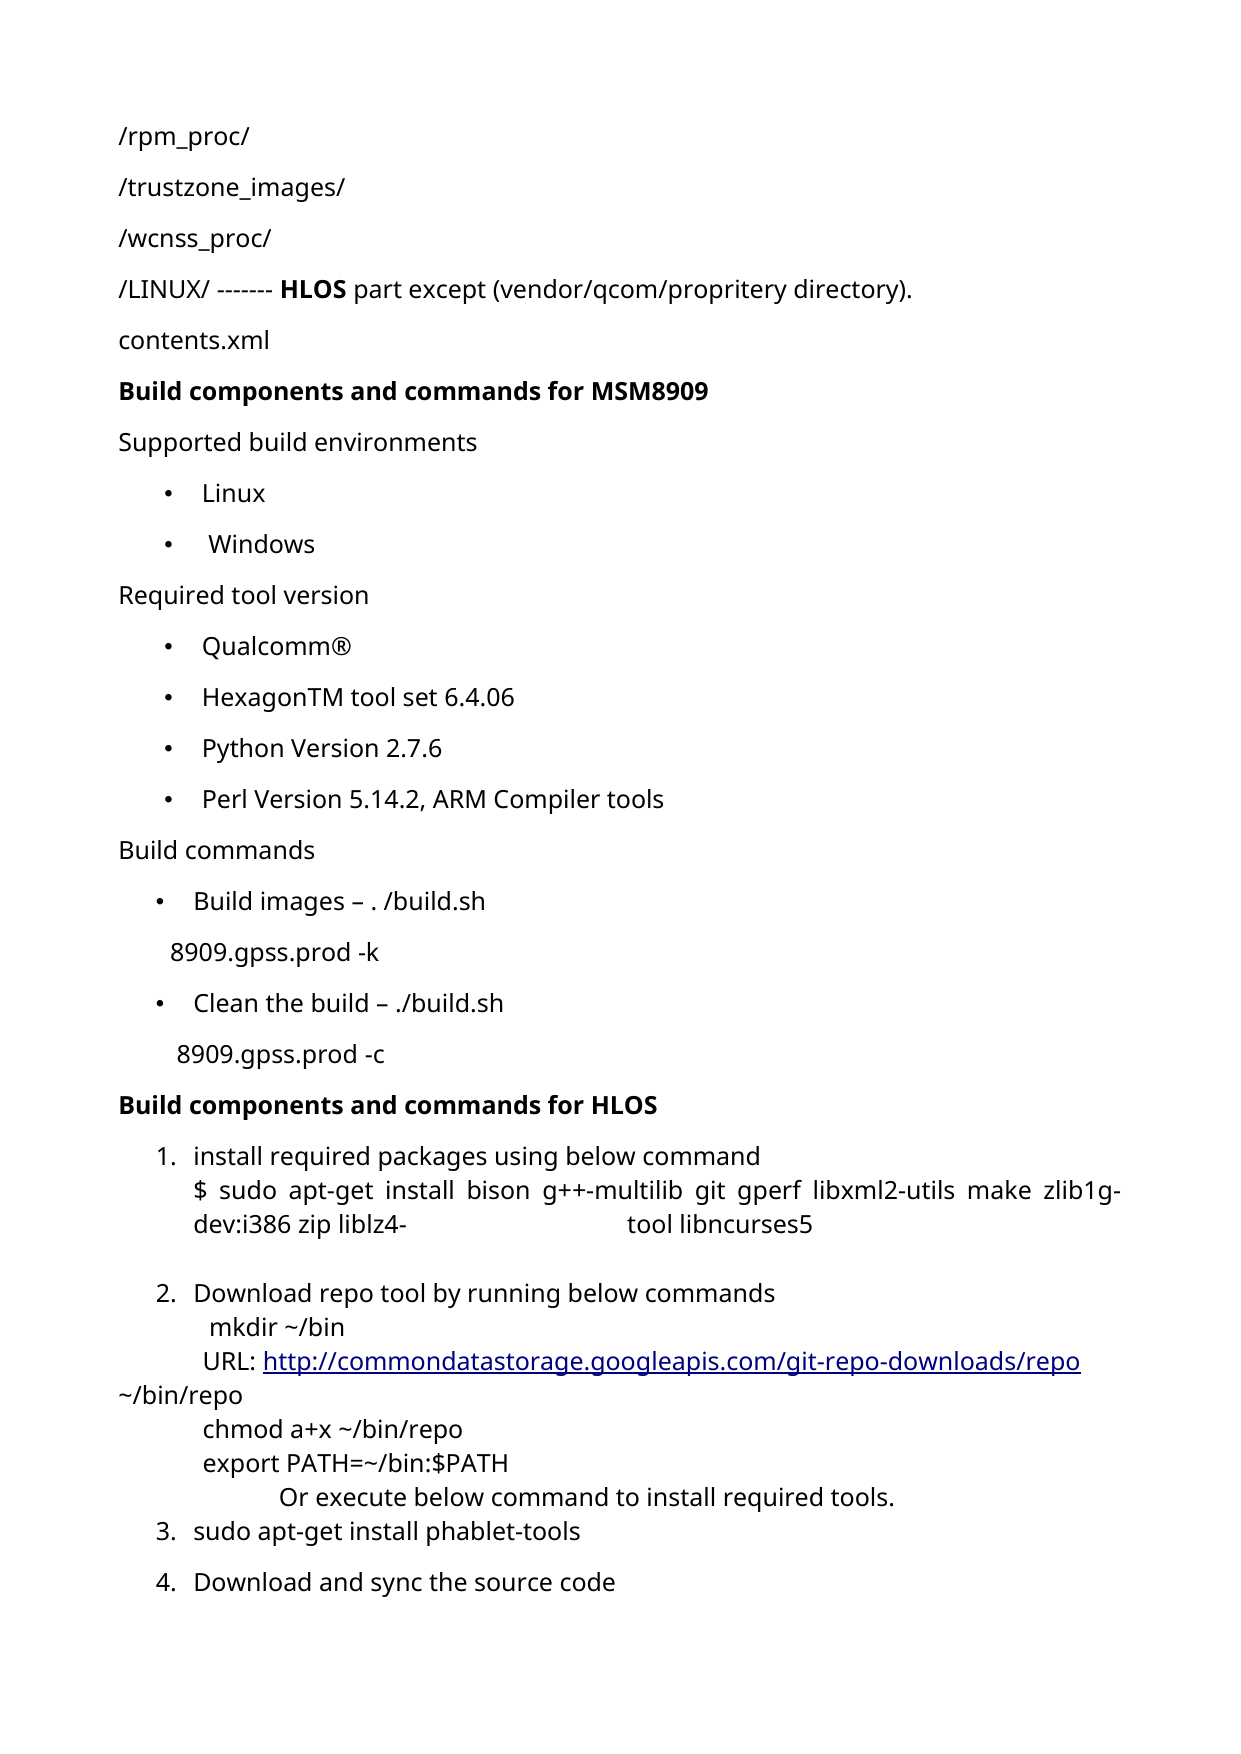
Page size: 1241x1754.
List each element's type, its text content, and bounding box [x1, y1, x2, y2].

text chmod a+x ~/bin/repo [118, 1411, 1122, 1446]
text /wcnss_proc/ [118, 220, 1122, 254]
text /trustzone_images/ [118, 169, 1122, 203]
list install required packages using below command [156, 1139, 1122, 1173]
text Build commands [118, 833, 1122, 867]
text Build components and commands for MSM8909 [118, 373, 1122, 407]
text Required tool version [118, 577, 1122, 612]
text URL: http://commondatastorage.googleapis.com/git-repo-downloads/repo ~/bin/repo [118, 1343, 1122, 1411]
list Windows [164, 526, 1122, 561]
list Python Version 2.7.6 [164, 731, 1122, 765]
list HexagonTM tool set 6.4.06 [164, 679, 1122, 714]
list Qualcomm® [164, 628, 1122, 663]
list Clean the build – ./build.sh [156, 986, 1122, 1020]
text /LINUX/ ------- HLOS part except (vendor/qcom/propritery directory). [118, 271, 1122, 305]
list Download repo tool by running below commands [156, 1275, 1122, 1309]
text Or execute below command to install required tools. [118, 1479, 1122, 1514]
text Build components and commands for HLOS [118, 1088, 1122, 1122]
text export PATH=~/bin:$PATH [118, 1446, 1122, 1479]
list Perl Version 5.14.2, ARM Compiler tools [164, 782, 1122, 816]
text 8909.gpss.prod -k [118, 935, 1122, 969]
list Download and sync the source code [156, 1565, 1122, 1599]
text /rpm_proc/ [118, 118, 1122, 152]
text Supported build environments [118, 424, 1122, 458]
list Linux [164, 475, 1122, 509]
text 8909.gpss.prod -c [118, 1037, 1122, 1071]
text mkdir ~/bin [118, 1309, 1122, 1343]
list Build images – . /build.sh [156, 884, 1122, 918]
text contents.xml [118, 322, 1122, 356]
text $ sudo apt-get install bison g++-multilib git gperf libxml2-utils make zlib1g-dev:i386 zip liblz4- tool libncurses5 [193, 1173, 1122, 1241]
list sudo apt-get install phablet-tools [156, 1514, 1122, 1548]
